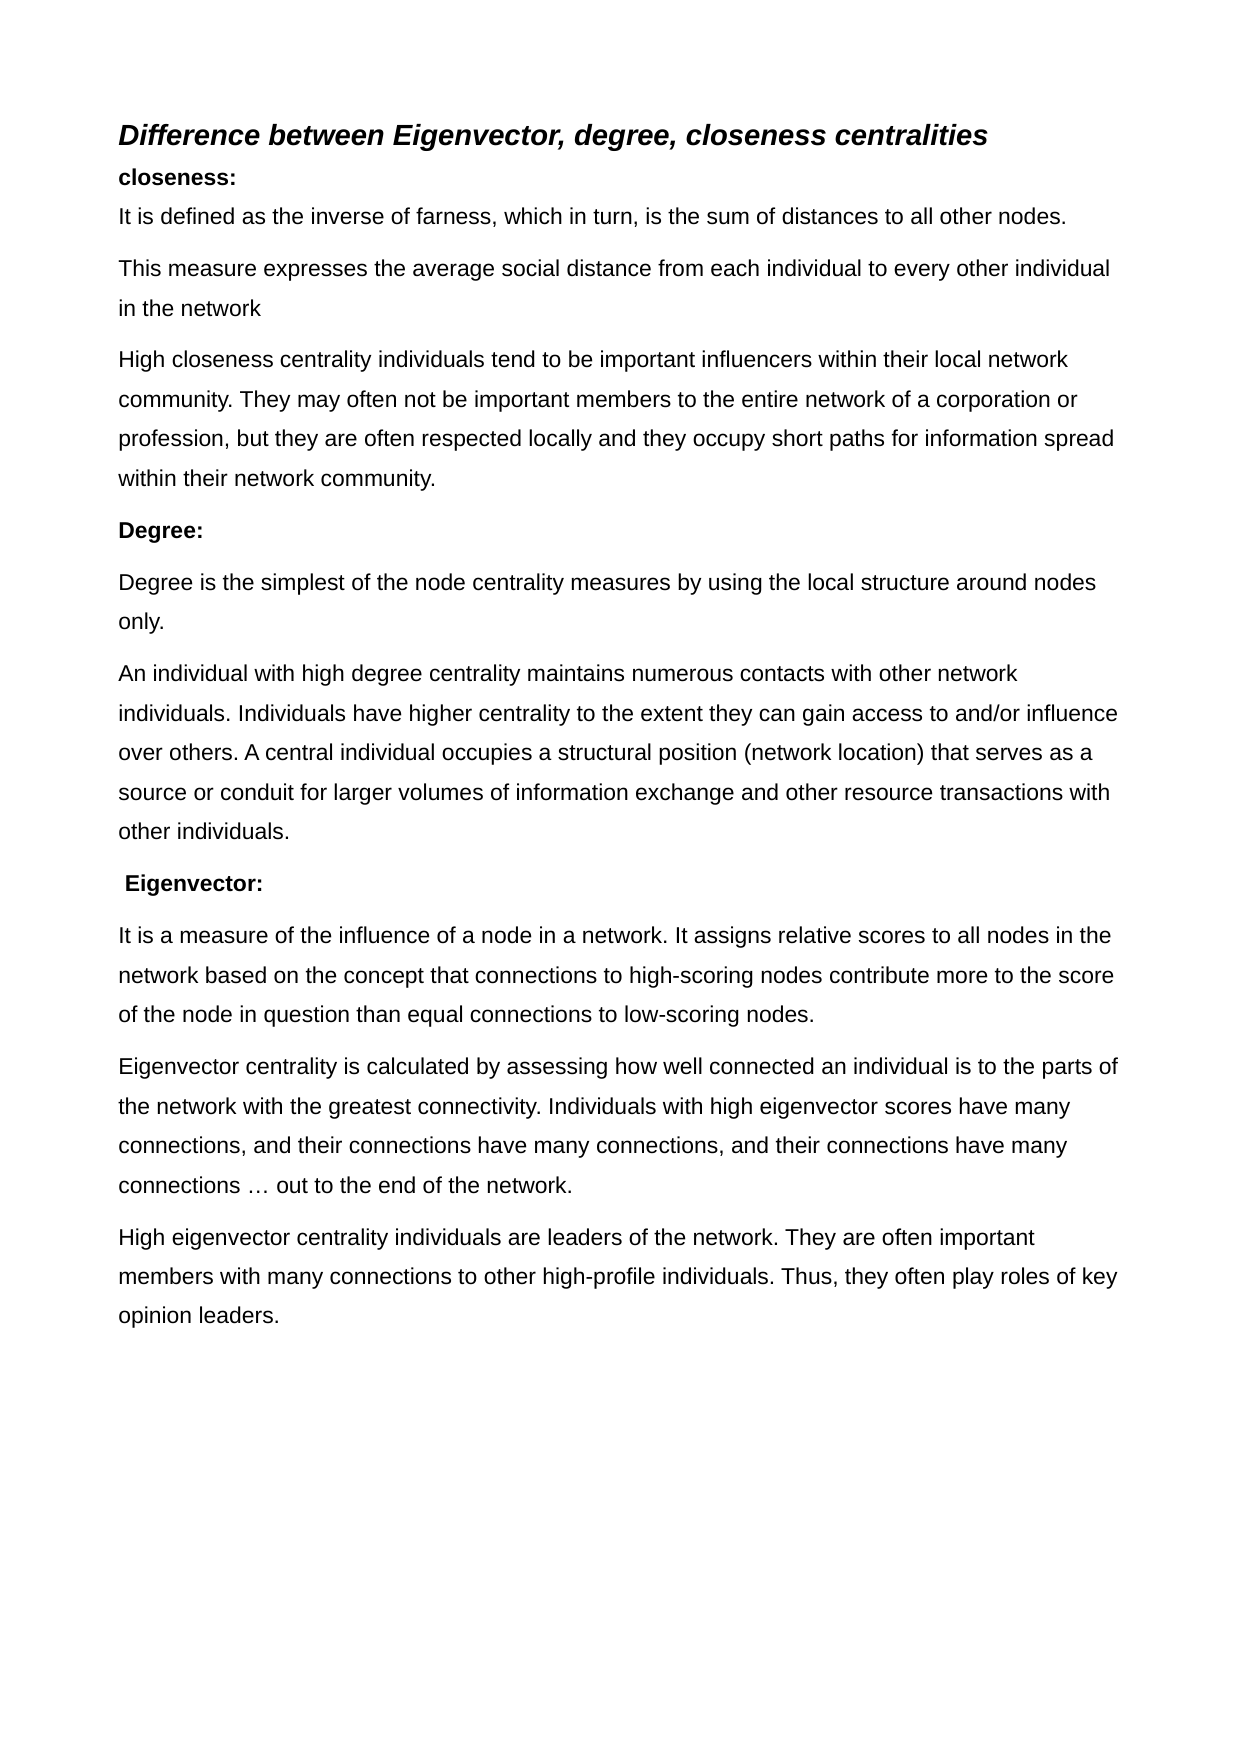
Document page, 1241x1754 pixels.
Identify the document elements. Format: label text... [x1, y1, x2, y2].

text High closeness centrality individuals tend to be important influencers within their local network community. They may often not be important members to the entire network of a corporation or profession, but they are often respected locally and they occupy short paths for information spread within their network community. [118, 346, 1122, 491]
text It is a measure of the influence of a node in a network. It assigns relative scores to all nodes in the network based on the concept that connections to high-scoring nodes contribute more to the score of the node in question than equal connections to low-scoring nodes. [118, 922, 1122, 1027]
text Eigenvector: [118, 870, 1122, 897]
text Eigenvector centrality is calculated by assessing how well connected an individual is to the parts of the network with the greatest connectivity. Individuals with high eigenvector scores have many connections, and their connections have many connections, and their connections have many connections … out to the end of the network. [118, 1053, 1122, 1198]
text closeness: [118, 164, 1122, 191]
text Degree: [118, 517, 1122, 543]
text Degree is the simplest of the node centrality measures by using the local structure around nodes only. [118, 569, 1122, 635]
text High eigenvector centrality individuals are leaders of the network. They are often important members with many connections to other high-profile individuals. Thus, they often play roles of key opinion leaders. [118, 1223, 1122, 1329]
text An individual with high degree centrality maintains numerous contacts with other network individuals. Individuals have higher centrality to the extent they can gain access to and/or influence over others. A central individual occupies a structural position (network location) that serves as a source or conduit for larger volumes of information exchange and other resource transactions with other individuals. [118, 660, 1122, 844]
text This measure expresses the average social distance from each individual to every other individual in the network [118, 255, 1122, 321]
text It is defined as the inverse of farness, which in turn, is the sum of distances to all other nodes. [118, 203, 1122, 229]
subtitle Difference between Eigenvector, degree, closeness centralities [118, 118, 1122, 152]
